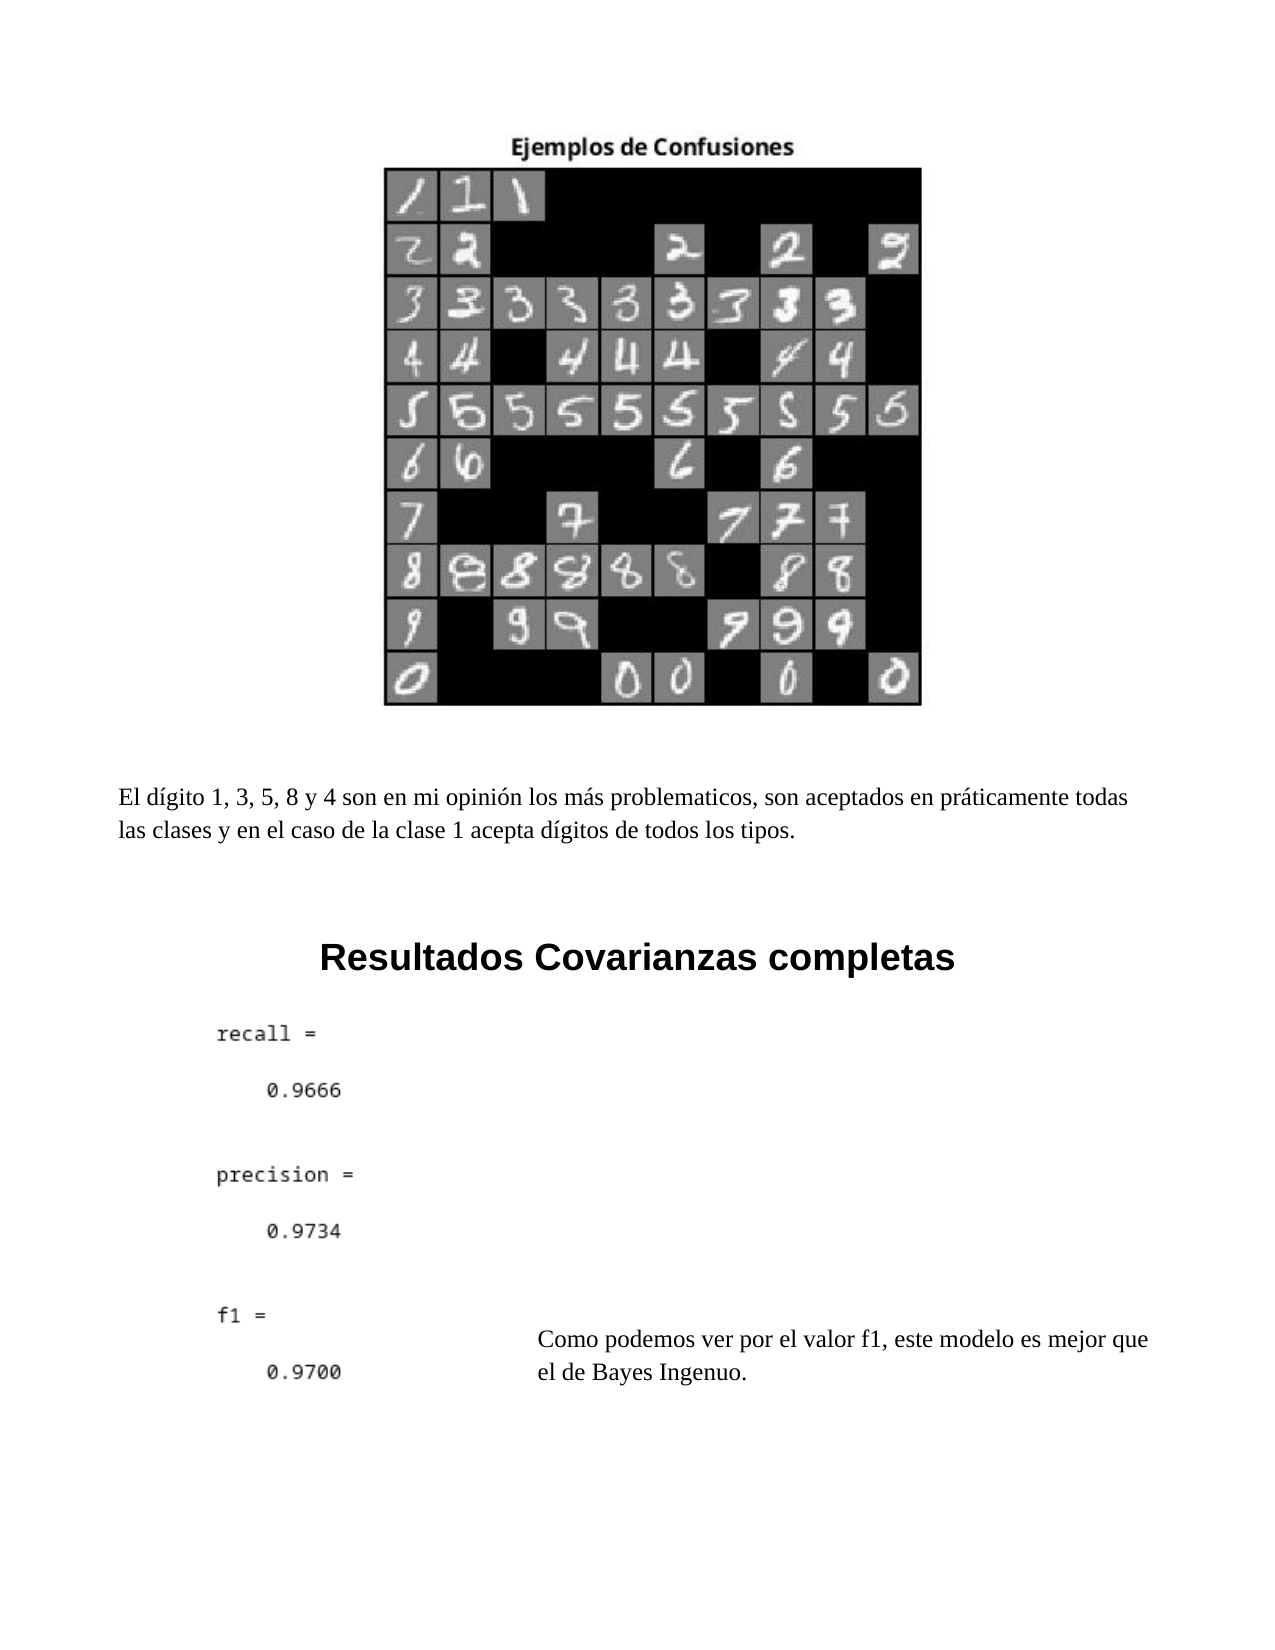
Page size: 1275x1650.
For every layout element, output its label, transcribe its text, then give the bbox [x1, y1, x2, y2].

picture [192, 118, 1083, 778]
text El dígito 1, 3, 5, 8 y 4 son en mi opinión los más problematicos, son aceptados en práticamente todas las clases y en el caso de la clase 1 acepta dígitos de todos los tipos. [118, 118, 1157, 843]
picture [212, 1016, 538, 1398]
text Como podemos ver por el valor f1, este modelo es mejor que el de Bayes Ingenuo. [538, 1324, 1157, 1386]
subtitle Resultados Covarianzas completas [118, 935, 1157, 979]
text [118, 1324, 212, 1386]
